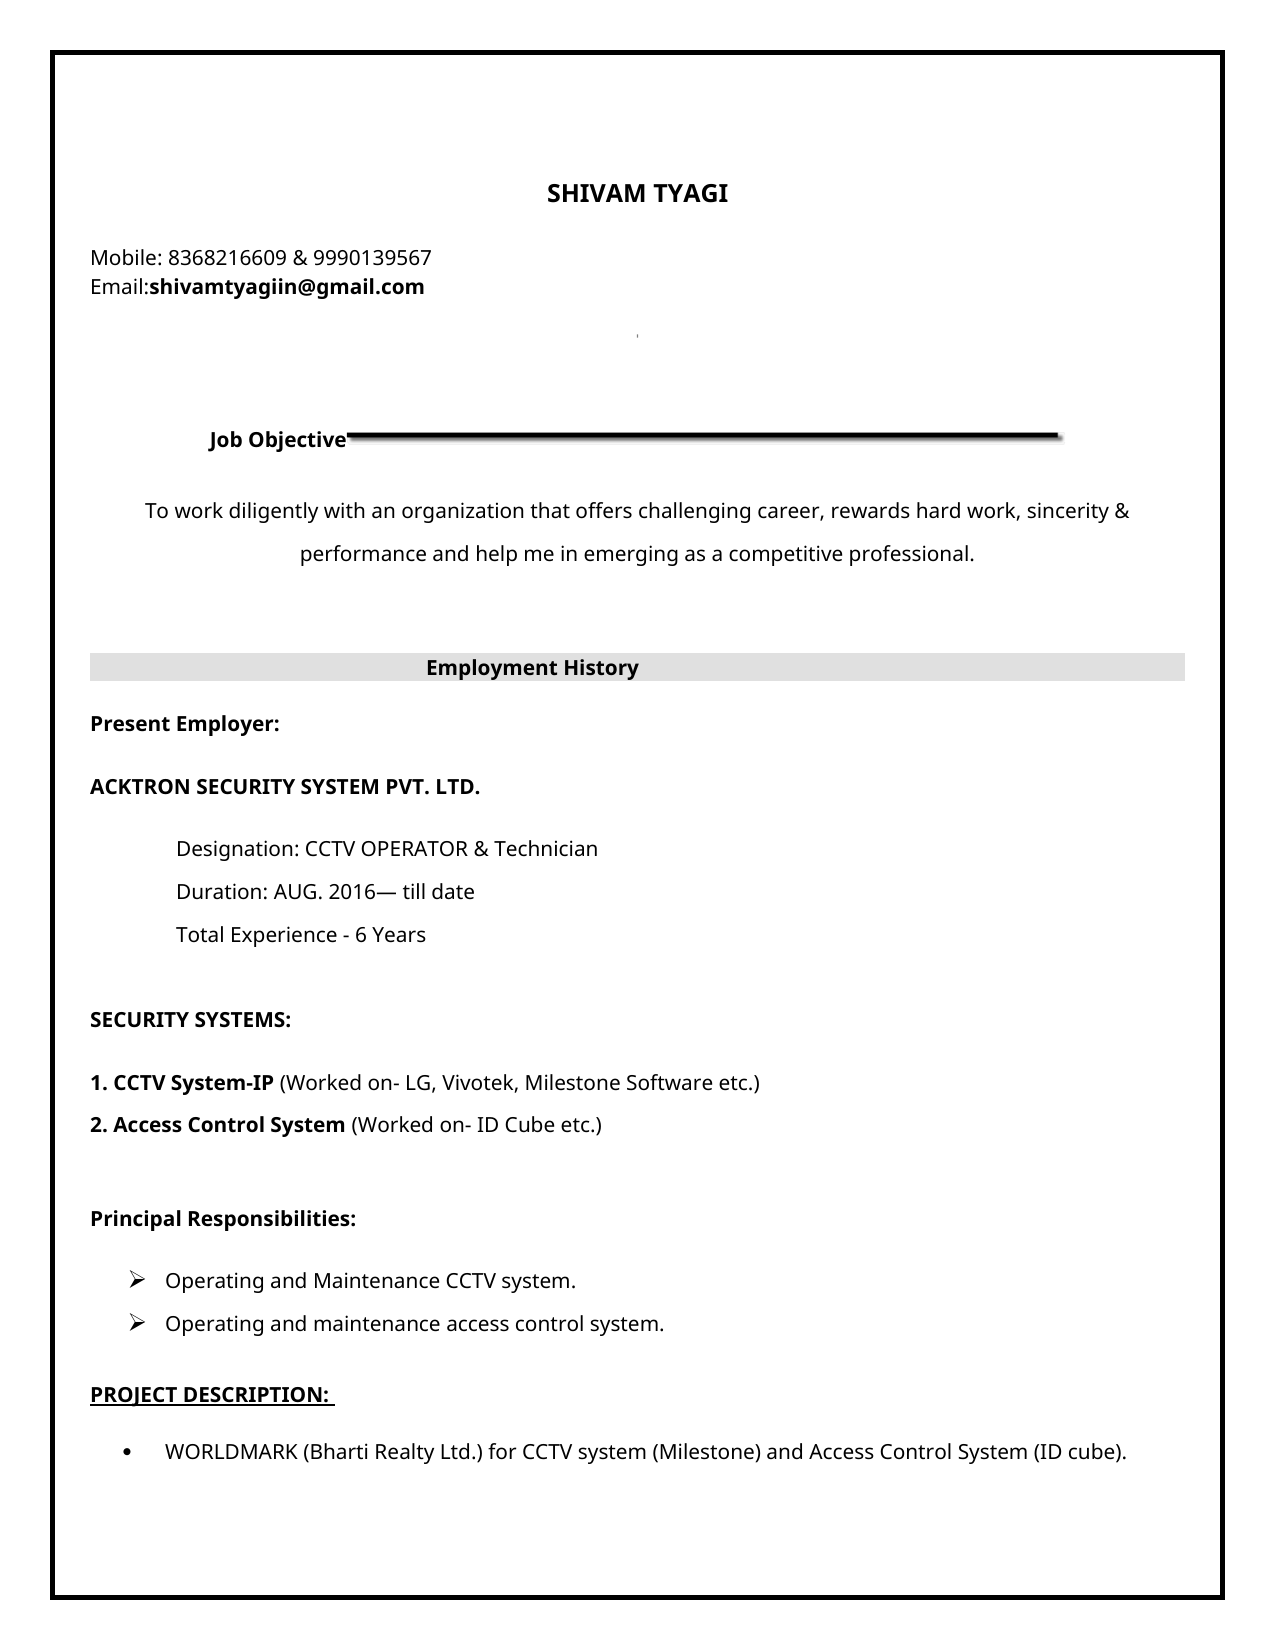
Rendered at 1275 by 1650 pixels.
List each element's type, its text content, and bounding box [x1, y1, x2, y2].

text ACKTRON SECURITY SYSTEM PVT. LTD. [90, 772, 1185, 800]
text 2. Access Control System (Worked on- ID Cube etc.) [90, 1111, 1185, 1139]
text To work diligently with an organization that offers challenging career, rewards hard work, sincerity & performance and help me in emerging as a competitive professional. [90, 496, 1185, 567]
text Job Objective [90, 425, 1185, 454]
list Operating and Maintenance CCTV system. [127, 1267, 1185, 1295]
list Operating and maintenance access control system. [127, 1309, 1185, 1338]
text 1. CCTV System-IP (Worked on- LG, Vivotek, Milestone Software etc.) [90, 1068, 1185, 1096]
list WORLDMARK (Bharti Realty Ltd.) for CCTV system (Milestone) and Access Control System (ID cube). [127, 1437, 1185, 1466]
text Principal Responsibilities: [90, 1204, 1185, 1233]
text Employment History [90, 653, 1185, 681]
subtitle SHIVAM TYAGI [90, 175, 1185, 209]
text SECURITY SYSTEMS: [90, 1005, 1185, 1034]
text Present Employer: [90, 709, 1185, 738]
text PROJECT DESCRIPTION: [90, 1380, 1185, 1409]
text Duration: AUG. 2016— till date [90, 877, 1185, 906]
picture [346, 432, 1066, 448]
subtitle Mobile: 8368216609 & 9990139567 Email:shivamtyagiin@gmail.com [90, 243, 1185, 300]
text Designation: CCTV OPERATOR & Technician [90, 834, 1185, 863]
text Total Experience - 6 Years [90, 920, 1185, 948]
